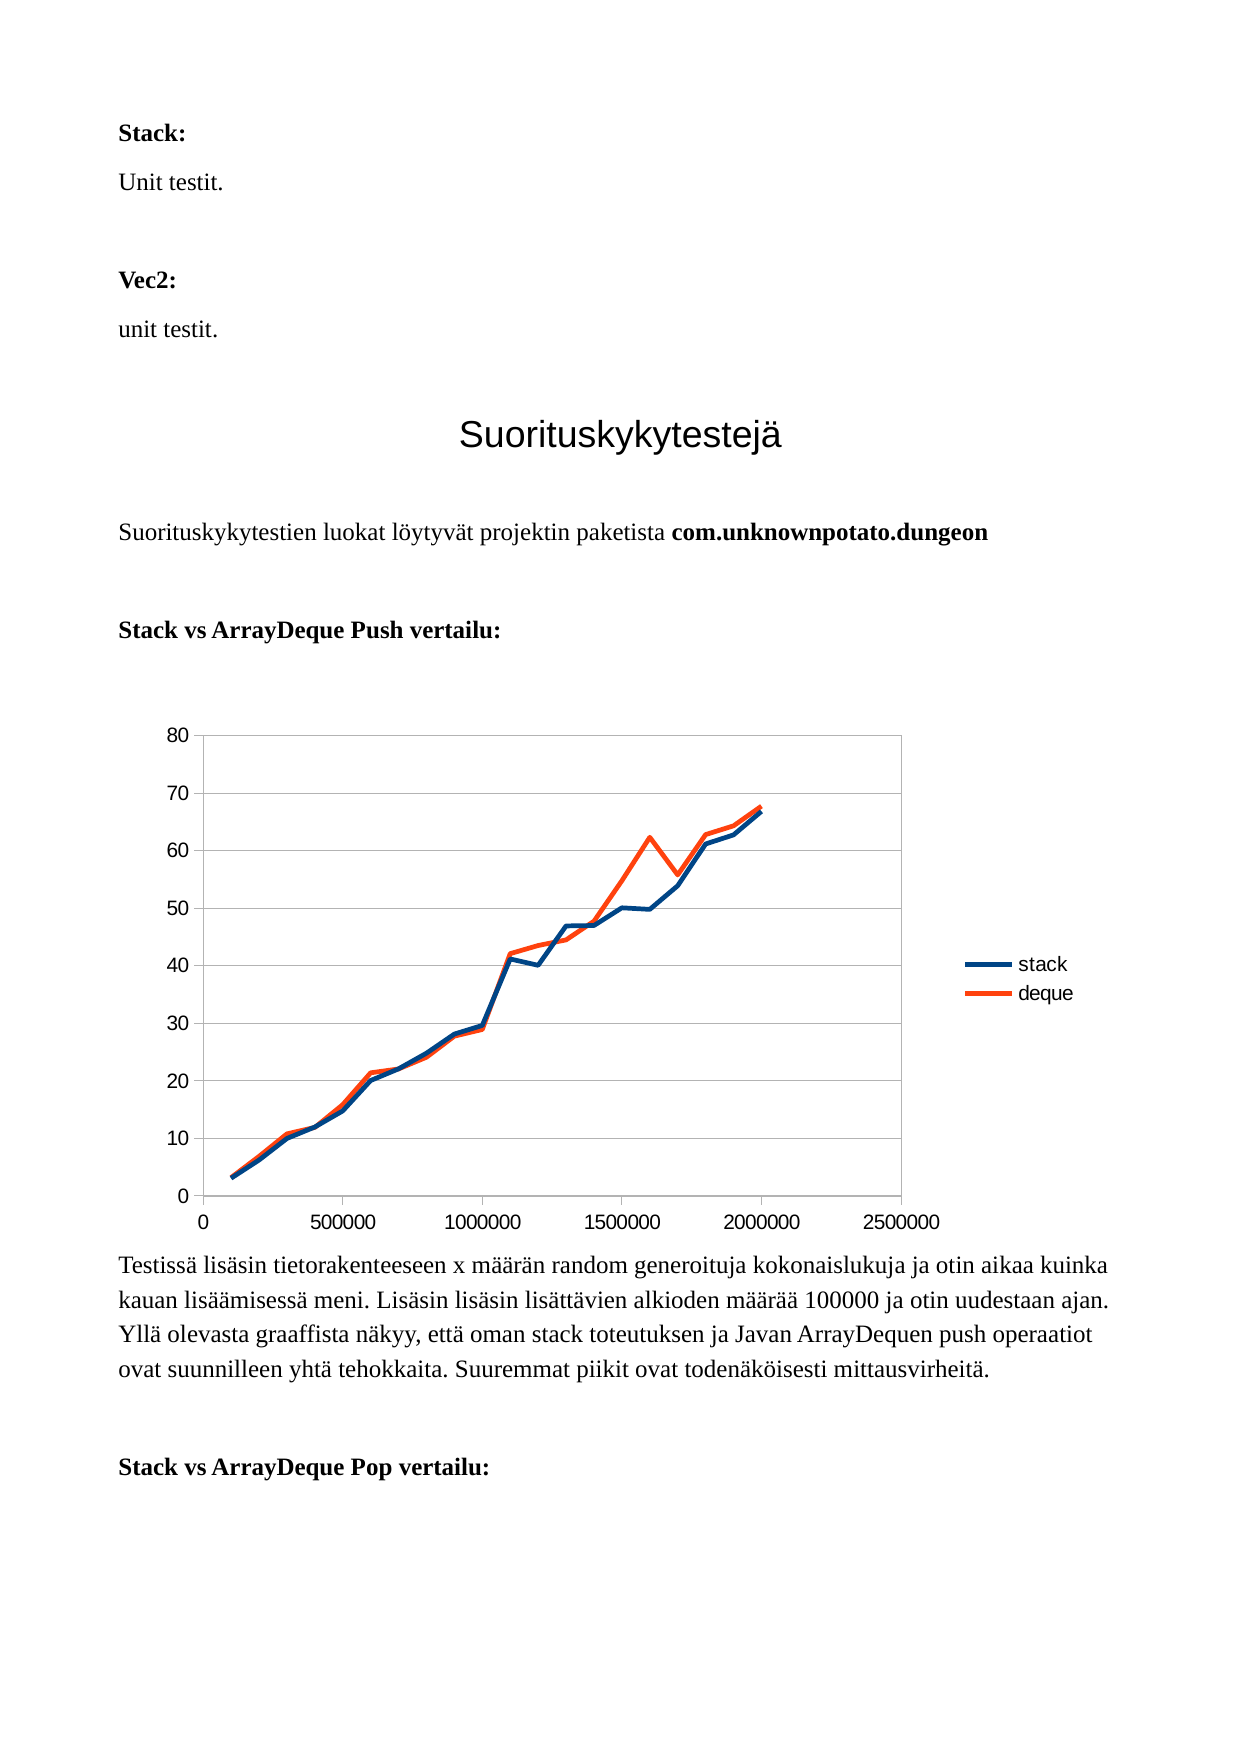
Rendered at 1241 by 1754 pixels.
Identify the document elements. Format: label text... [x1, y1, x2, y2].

subtitle Suorituskykytestejä [118, 412, 1122, 456]
text Stack vs ArrayDeque Pop vertailu: [118, 1452, 1122, 1481]
text Suorituskykytestien luokat löytyvät projektin paketista com.unknownpotato.dungeon [118, 517, 1122, 546]
text Unit testit. [118, 167, 1122, 196]
text unit testit. [118, 314, 1122, 343]
text Vec2: [118, 265, 1122, 294]
text Stack vs ArrayDeque Push vertailu: [118, 615, 1122, 644]
text Testissä lisäsin tietorakenteeseen x määrän random generoituja kokonaislukuja ja otin aikaa kuinka kauan lisäämisessä meni. Lisäsin lisäsin lisättävien alkioden määrää 100000 ja otin uudestaan ajan. Yllä olevasta graaffista näkyy, että oman stack toteutuksen ja Javan ArrayDequen push operaatiot ovat suunnilleen yhtä tehokkaita. Suuremmat piikit ovat todenäköisesti mittausvirheitä. [118, 713, 1122, 1383]
text Stack: [118, 118, 1122, 147]
